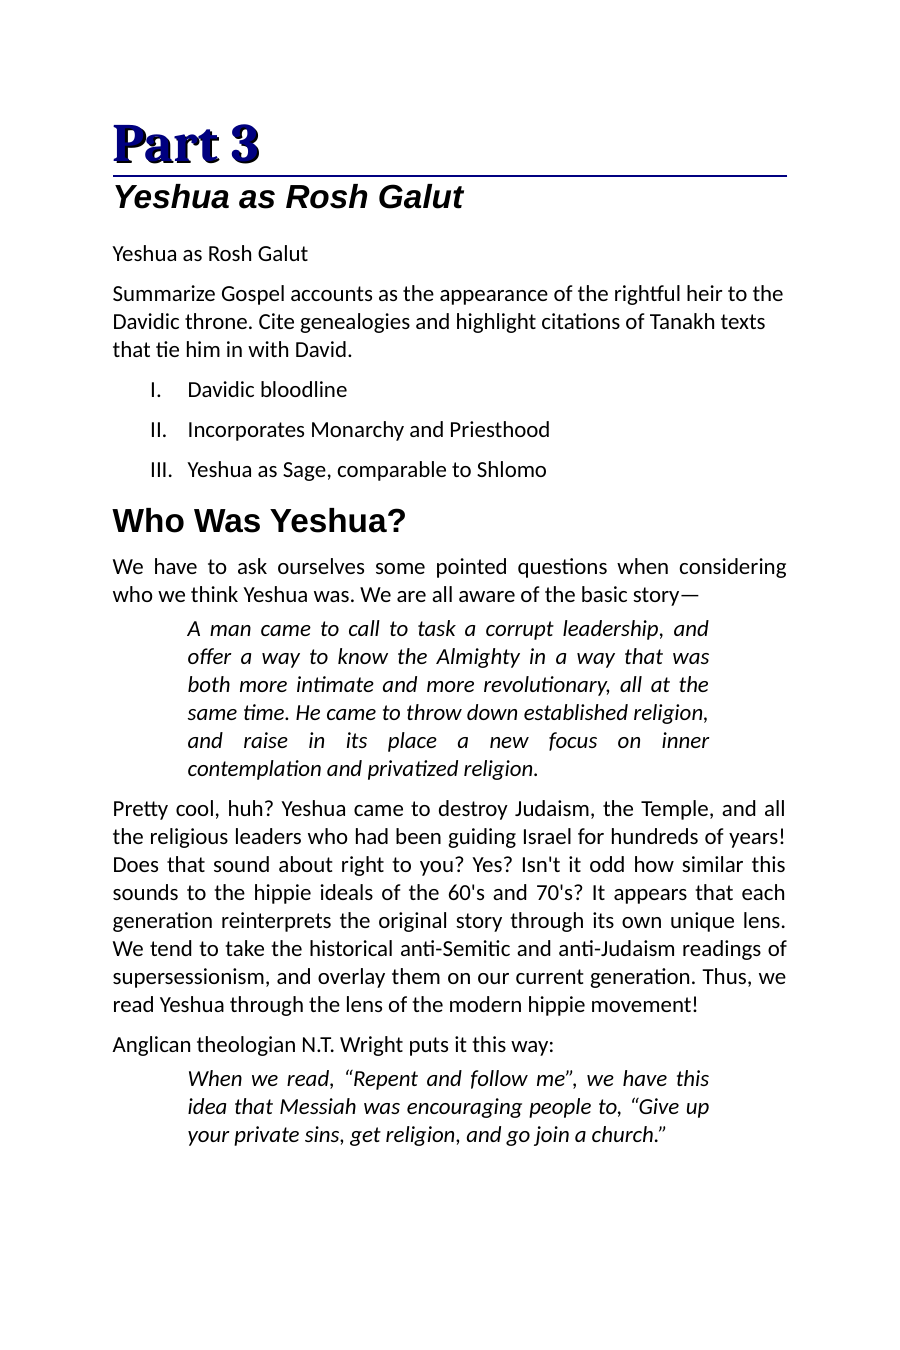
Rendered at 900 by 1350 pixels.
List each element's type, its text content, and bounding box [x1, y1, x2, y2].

text When we read, “Repent and follow me”, we have this idea that Messiah was encouraging people to, “Give up your private sins, get religion, and go join a church.” [187, 1064, 712, 1148]
subtitle Yeshua as Rosh Galut [112, 177, 787, 215]
list Yeshua as Sage, comparable to Shlomo [150, 455, 787, 483]
subtitle Who Was Yeshua? [112, 501, 787, 540]
title Part 3 [112, 112, 787, 177]
text Yeshua as Rosh Galut [112, 239, 787, 267]
list Incorporates Monarchy and Priesthood [150, 415, 787, 443]
list Davidic bloodline [150, 375, 787, 403]
text We have to ask ourselves some pointed questions when considering who we think Yeshua was. We are all aware of the basic story— [112, 552, 787, 608]
text A man came to call to task a corrupt leadership, and offer a way to know the Almighty in a way that was both more intimate and more revolutionary, all at the same time. He came to throw down established religion, and raise in its place a new focus on inner contemplation and privatized religion. [187, 614, 712, 782]
text Pretty cool, huh? Yeshua came to destroy Judaism, the Temple, and all the religious leaders who had been guiding Israel for hundreds of years!Does that sound about right to you? Yes? Isn't it odd how similar this sounds to the hippie ideals of the 60's and 70's? It appears that each generation reinterprets the original story through its own unique lens. We tend to take the historical anti-Semitic and anti-Judaism readings of supersessionism, and overlay them on our current generation. Thus, we read Yeshua through the lens of the modern hippie movement! [112, 794, 787, 1018]
text Anglican theologian N.T. Wright puts it this way: [112, 1030, 787, 1058]
text Summarize Gospel accounts as the appearance of the rightful heir to the Davidic throne. Cite genealogies and highlight citations of Tanakh texts that tie him in with David. [112, 279, 787, 363]
